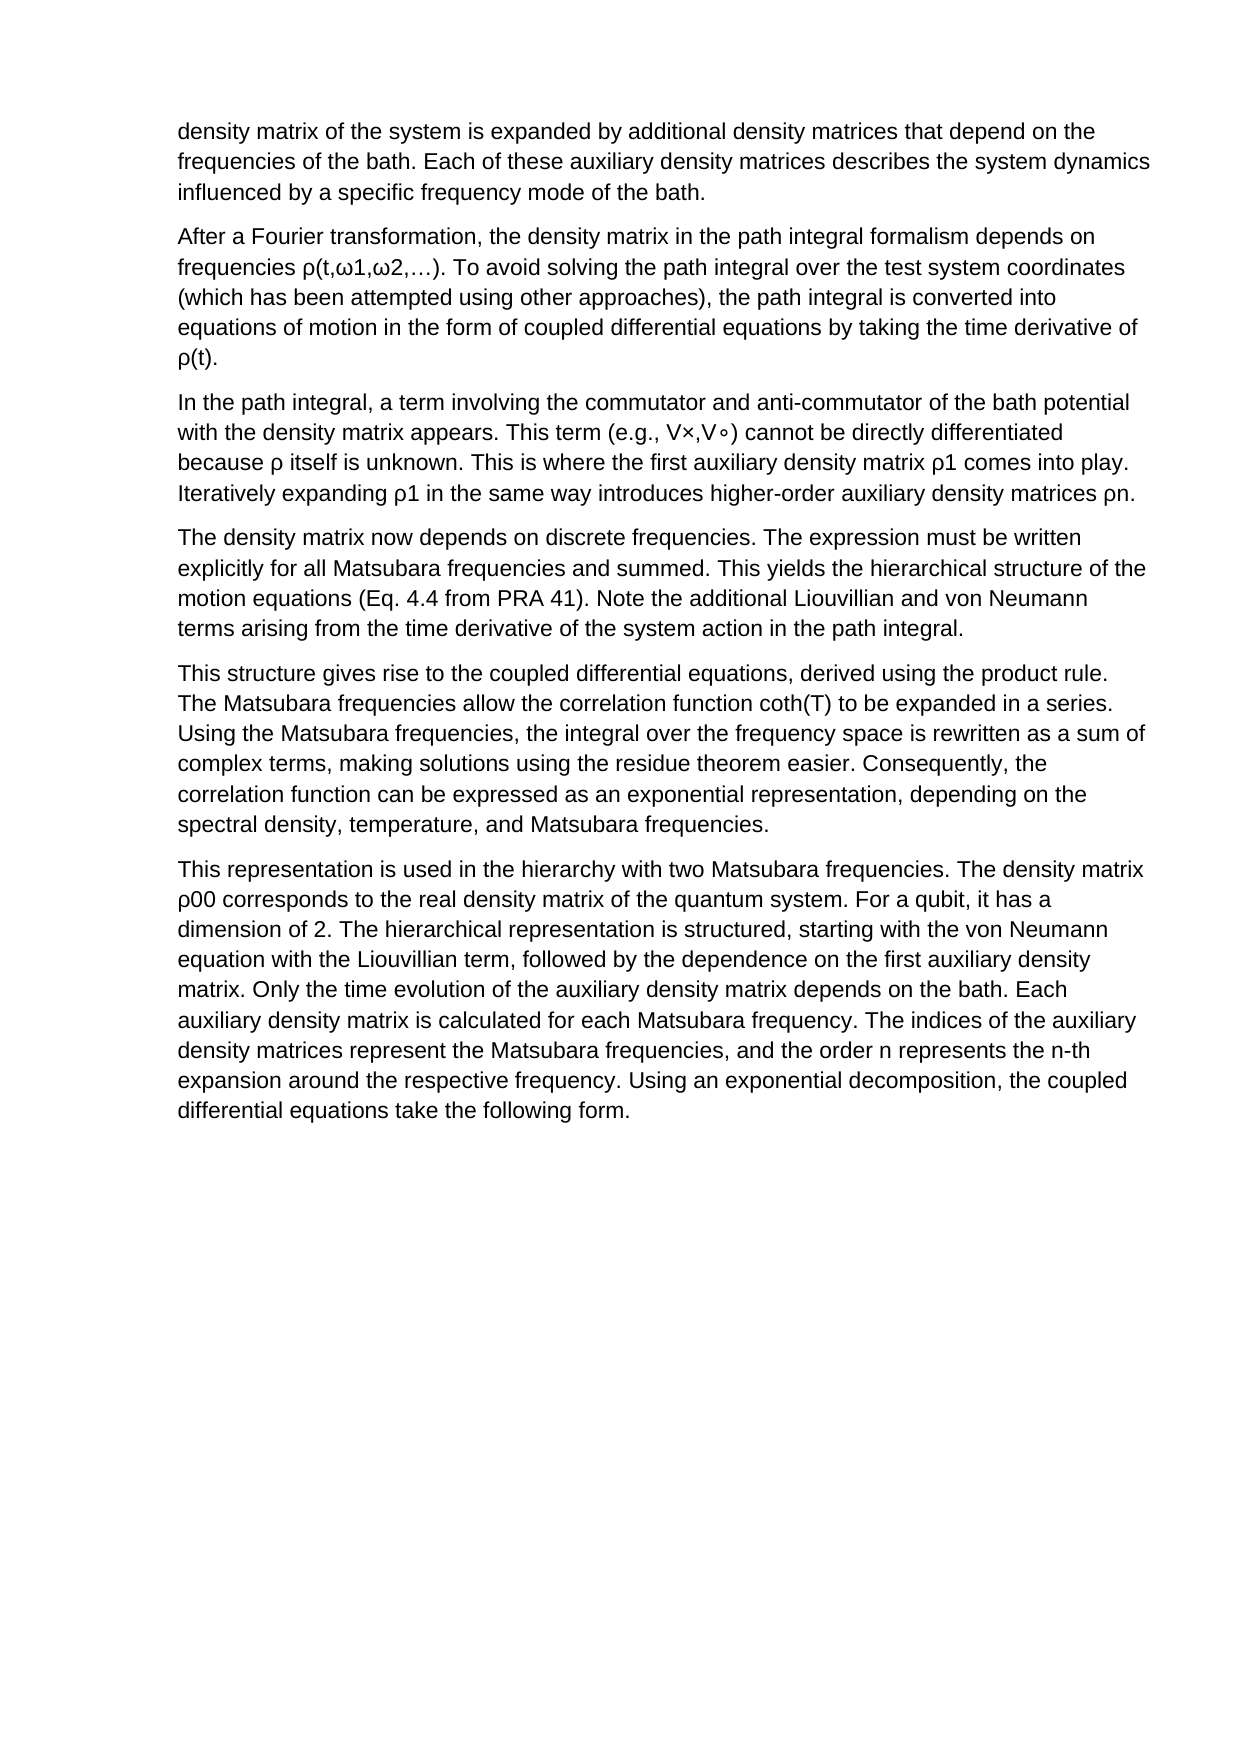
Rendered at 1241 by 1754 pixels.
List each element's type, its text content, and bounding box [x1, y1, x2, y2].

text density matrix of the system is expanded by additional density matrices that depend on the frequencies of the bath. Each of these auxiliary density matrices describes the system dynamics influenced by a specific frequency mode of the bath. [177, 118, 1152, 205]
text This representation is used in the hierarchy with two Matsubara frequencies. The density matrix ρ00​ corresponds to the real density matrix of the quantum system. For a qubit, it has a dimension of 2. The hierarchical representation is structured, starting with the von Neumann equation with the Liouvillian term, followed by the dependence on the first auxiliary density matrix. Only the time evolution of the auxiliary density matrix depends on the bath. Each auxiliary density matrix is calculated for each Matsubara frequency. The indices of the auxiliary density matrices represent the Matsubara frequencies, and the order n represents the n-th expansion around the respective frequency. Using an exponential decomposition, the coupled differential equations take the following form. [177, 856, 1152, 1124]
text After a Fourier transformation, the density matrix in the path integral formalism depends on frequencies ρ(t,ω1​,ω2​,…). To avoid solving the path integral over the test system coordinates (which has been attempted using other approaches), the path integral is converted into equations of motion in the form of coupled differential equations by taking the time derivative of ρ(t). [177, 223, 1152, 371]
text In the path integral, a term involving the commutator and anti-commutator of the bath potential with the density matrix appears. This term (e.g., V×,V∘) cannot be directly differentiated because ρ itself is unknown. This is where the first auxiliary density matrix ρ1​ comes into play. Iteratively expanding ρ1​ in the same way introduces higher-order auxiliary density matrices ρn​. [177, 389, 1152, 506]
text This structure gives rise to the coupled differential equations, derived using the product rule. The Matsubara frequencies allow the correlation function coth(T) to be expanded in a series. Using the Matsubara frequencies, the integral over the frequency space is rewritten as a sum of complex terms, making solutions using the residue theorem easier. Consequently, the correlation function can be expressed as an exponential representation, depending on the spectral density, temperature, and Matsubara frequencies. [177, 660, 1152, 837]
text The density matrix now depends on discrete frequencies. The expression must be written explicitly for all Matsubara frequencies and summed. This yields the hierarchical structure of the motion equations (Eq. 4.4 from PRA 41). Note the additional Liouvillian and von Neumann terms arising from the time derivative of the system action in the path integral. [177, 524, 1152, 641]
